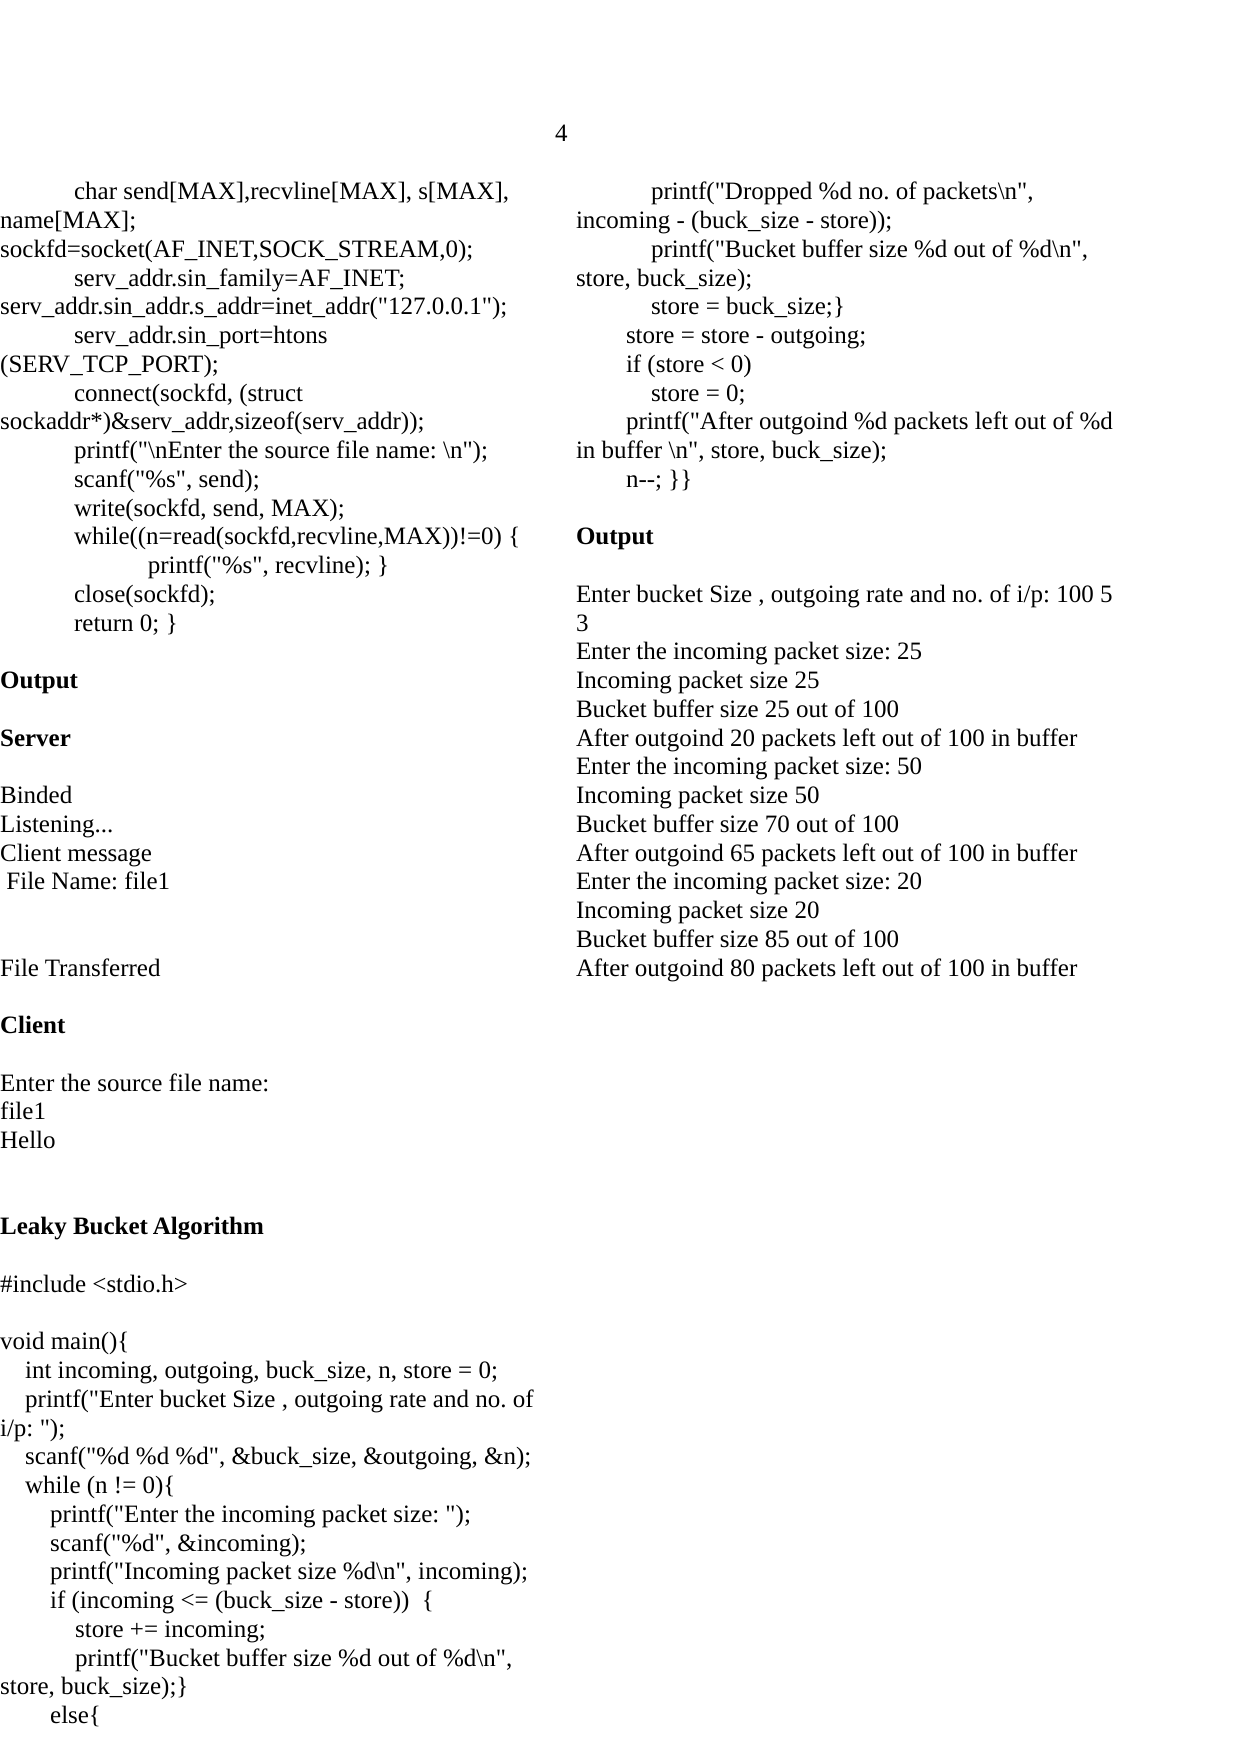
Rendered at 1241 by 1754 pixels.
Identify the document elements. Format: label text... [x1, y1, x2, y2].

text while (n != 0){ [0, 1470, 546, 1499]
text Incoming packet size 25 [576, 665, 1122, 694]
text store += incoming; [0, 1614, 546, 1643]
text Output [0, 665, 546, 694]
text printf("Enter the incoming packet size: "); [0, 1499, 546, 1528]
text if (incoming <= (buck_size - store)) { [0, 1585, 546, 1614]
text n--; }} [576, 464, 1122, 493]
text Client message [0, 838, 546, 866]
text close(sockfd); [0, 579, 546, 608]
text After outgoind 65 packets left out of 100 in buffer [576, 838, 1122, 866]
text serv_addr.sin_port=htons (SERV_TCP_PORT); [0, 320, 546, 378]
text File Transferred [0, 953, 546, 981]
text Bucket buffer size 25 out of 100 [576, 694, 1122, 723]
text Enter the incoming packet size: 50 [576, 751, 1122, 780]
text Client [0, 1010, 546, 1039]
text return 0; } [0, 608, 546, 636]
text store = buck_size;} [576, 291, 1122, 320]
text After outgoind 80 packets left out of 100 in buffer [576, 953, 1122, 981]
text sockfd=socket(AF_INET,SOCK_STREAM,0); [0, 234, 546, 263]
text After outgoind 20 packets left out of 100 in buffer [576, 723, 1122, 751]
text Listening... [0, 809, 546, 838]
text void main(){ [0, 1326, 546, 1355]
text printf("%s", recvline); } [0, 550, 546, 579]
text #include <stdio.h> [0, 1269, 546, 1298]
text Enter the source file name: [0, 1068, 546, 1096]
text printf("\nEnter the source file name: \n"); [0, 435, 546, 464]
text if (store < 0) [576, 349, 1122, 378]
text File Name: file1 [0, 866, 546, 895]
text int incoming, outgoing, buck_size, n, store = 0; [0, 1355, 546, 1384]
text store = store - outgoing; [576, 320, 1122, 349]
text printf("Incoming packet size %d\n", incoming); [0, 1556, 546, 1585]
text write(sockfd, send, MAX); [0, 493, 546, 521]
text scanf("%d %d %d", &buck_size, &outgoing, &n); [0, 1441, 546, 1470]
text Incoming packet size 50 [576, 780, 1122, 809]
text printf("After outgoind %d packets left out of %d in buffer \n", store, buck_size); [576, 406, 1122, 464]
text Output [576, 521, 1122, 550]
text connect(sockfd, (struct sockaddr*)&serv_addr,sizeof(serv_addr)); [0, 378, 546, 435]
text printf("Dropped %d no. of packets\n", incoming - (buck_size - store)); [576, 176, 1122, 234]
text Incoming packet size 20 [576, 895, 1122, 924]
text Leaky Bucket Algorithm [0, 1211, 546, 1240]
text scanf("%s", send); [0, 464, 546, 493]
text store = 0; [576, 378, 1122, 406]
text printf("Bucket buffer size %d out of %d\n", store, buck_size); [576, 234, 1122, 291]
text printf("Enter bucket Size , outgoing rate and no. of i/p: "); [0, 1384, 546, 1441]
text Enter the incoming packet size: 25 [576, 636, 1122, 665]
text serv_addr.sin_addr.s_addr=inet_addr("127.0.0.1"); [0, 291, 546, 320]
text file1 [0, 1096, 546, 1125]
text else{ [0, 1700, 546, 1729]
text while((n=read(sockfd,recvline,MAX))!=0) { [0, 521, 546, 550]
text Bucket buffer size 70 out of 100 [576, 809, 1122, 838]
text Bucket buffer size 85 out of 100 [576, 924, 1122, 953]
text scanf("%d", &incoming); [0, 1528, 546, 1556]
text Binded [0, 780, 546, 809]
text serv_addr.sin_family=AF_INET; [0, 263, 546, 291]
text Hello [0, 1125, 546, 1154]
text Enter the incoming packet size: 20 [576, 866, 1122, 895]
text char send[MAX],recvline[MAX], s[MAX], name[MAX]; [0, 176, 546, 234]
text Server [0, 723, 546, 751]
text printf("Bucket buffer size %d out of %d\n", store, buck_size);} [0, 1643, 546, 1700]
text Enter bucket Size , outgoing rate and no. of i/p: 100 5 3 [576, 579, 1122, 636]
